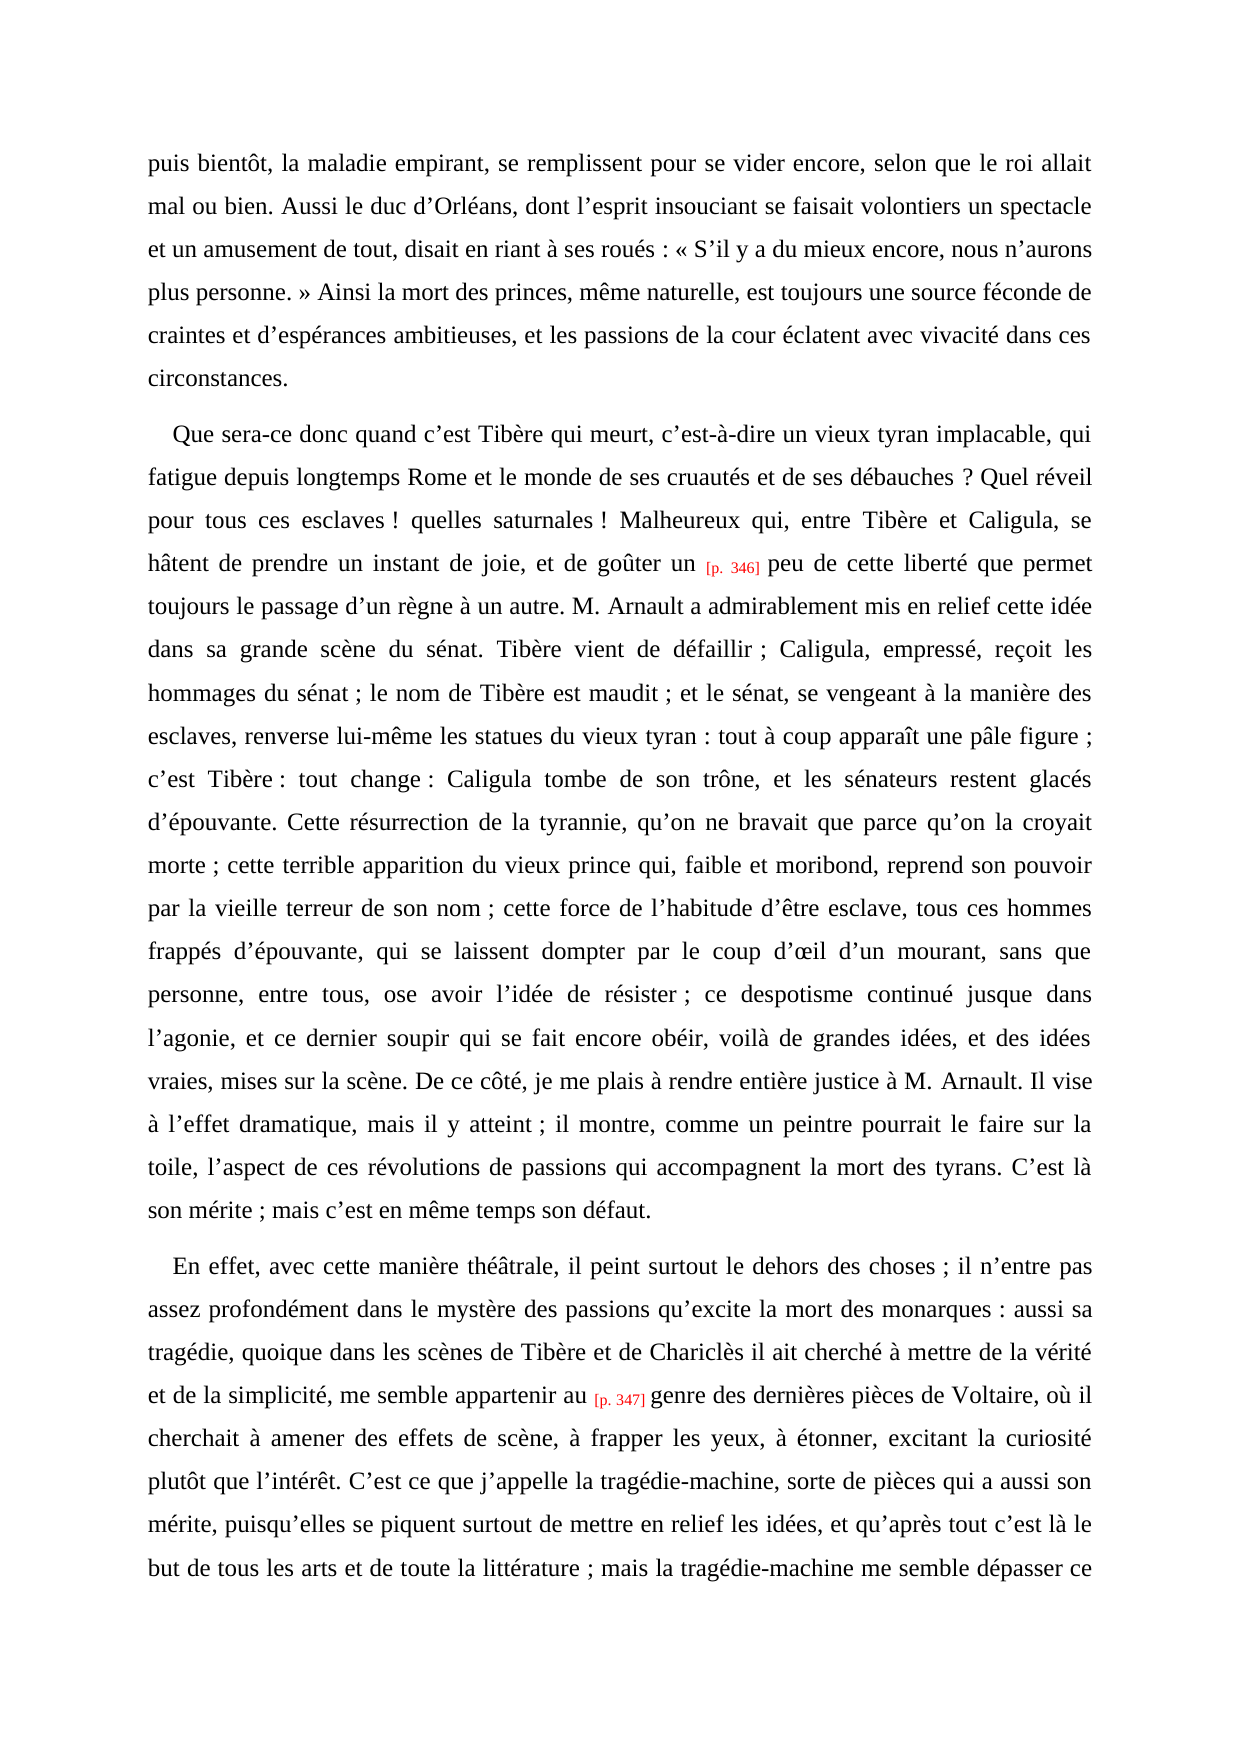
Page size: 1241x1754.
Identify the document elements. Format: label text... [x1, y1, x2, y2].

text Que sera-ce donc quand c’est Tibère qui meurt, c’est-à-dire un vieux tyran implacable, qui fatigue depuis longtemps Rome et le monde de ses cruautés et de ses débauches ? Quel réveil pour tous ces esclaves ! quelles saturnales ! Malheureux qui, entre Tibère et Caligula, se hâtent de prendre un instant de joie, et de goûter un [p. 346] peu de cette liberté que permet toujours le passage d’un règne à un autre. M. Arnault a admirablement mis en relief cette idée dans sa grande scène du sénat. Tibère vient de défaillir ; Caligula, empressé, reçoit les hommages du sénat ; le nom de Tibère est maudit ; et le sénat, se vengeant à la manière des esclaves, renverse lui-même les statues du vieux tyran : tout à coup apparaît une pâle figure ; c’est Tibère : tout change : Caligula tombe de son trône, et les sénateurs restent glacés d’épouvante. Cette résurrection de la tyrannie, qu’on ne bravait que parce qu’on la croyait morte ; cette terrible apparition du vieux prince qui, faible et moribond, reprend son pouvoir par la vieille terreur de son nom ; cette force de l’habitude d’être esclave, tous ces hommes frappés d’épouvante, qui se laissent dompter par le coup d’œil d’un mourant, sans que personne, entre tous, ose avoir l’idée de résister ; ce despotisme continué jusque dans l’agonie, et ce dernier soupir qui se fait encore obéir, voilà de grandes idées, et des idées vraies, mises sur la scène. De ce côté, je me plais à rendre entière justice à M. Arnault. Il vise à l’effet dramatique, mais il y atteint ; il montre, comme un peintre pourrait le faire sur la toile, l’aspect de ces révolutions de passions qui accompagnent la mort des tyrans. C’est là son mérite ; mais c’est en même temps son défaut. [148, 419, 1093, 1224]
text puis bientôt, la maladie empirant, se remplissent pour se vider encore, selon que le roi allait mal ou bien. Aussi le duc d’Orléans, dont l’esprit insouciant se faisait volontiers un spectacle et un amusement de tout, disait en riant à ses roués : « S’il y a du mieux encore, nous n’aurons plus personne. » Ainsi la mort des princes, même naturelle, est toujours une source féconde de craintes et d’espérances ambitieuses, et les passions de la cour éclatent avec vivacité dans ces circonstances. [148, 148, 1093, 392]
text En effet, avec cette manière théâtrale, il peint surtout le dehors des choses ; il n’entre pas assez profondément dans le mystère des passions qu’excite la mort des monarques : aussi sa tragédie, quoique dans les scènes de Tibère et de Chariclès il ait cherché à mettre de la vérité et de la simplicité, me semble appartenir au [p. 347] genre des dernières pièces de Voltaire, où il cherchait à amener des effets de scène, à frapper les yeux, à étonner, excitant la curiosité plutôt que l’intérêt. C’est ce que j’appelle la tragédie-machine, sorte de pièces qui a aussi son mérite, puisqu’elles se piquent surtout de mettre en relief les idées, et qu’après tout c’est là le but de tous les arts et de toute la littérature ; mais la tragédie-machine me semble dépasser ce [148, 1251, 1093, 1581]
